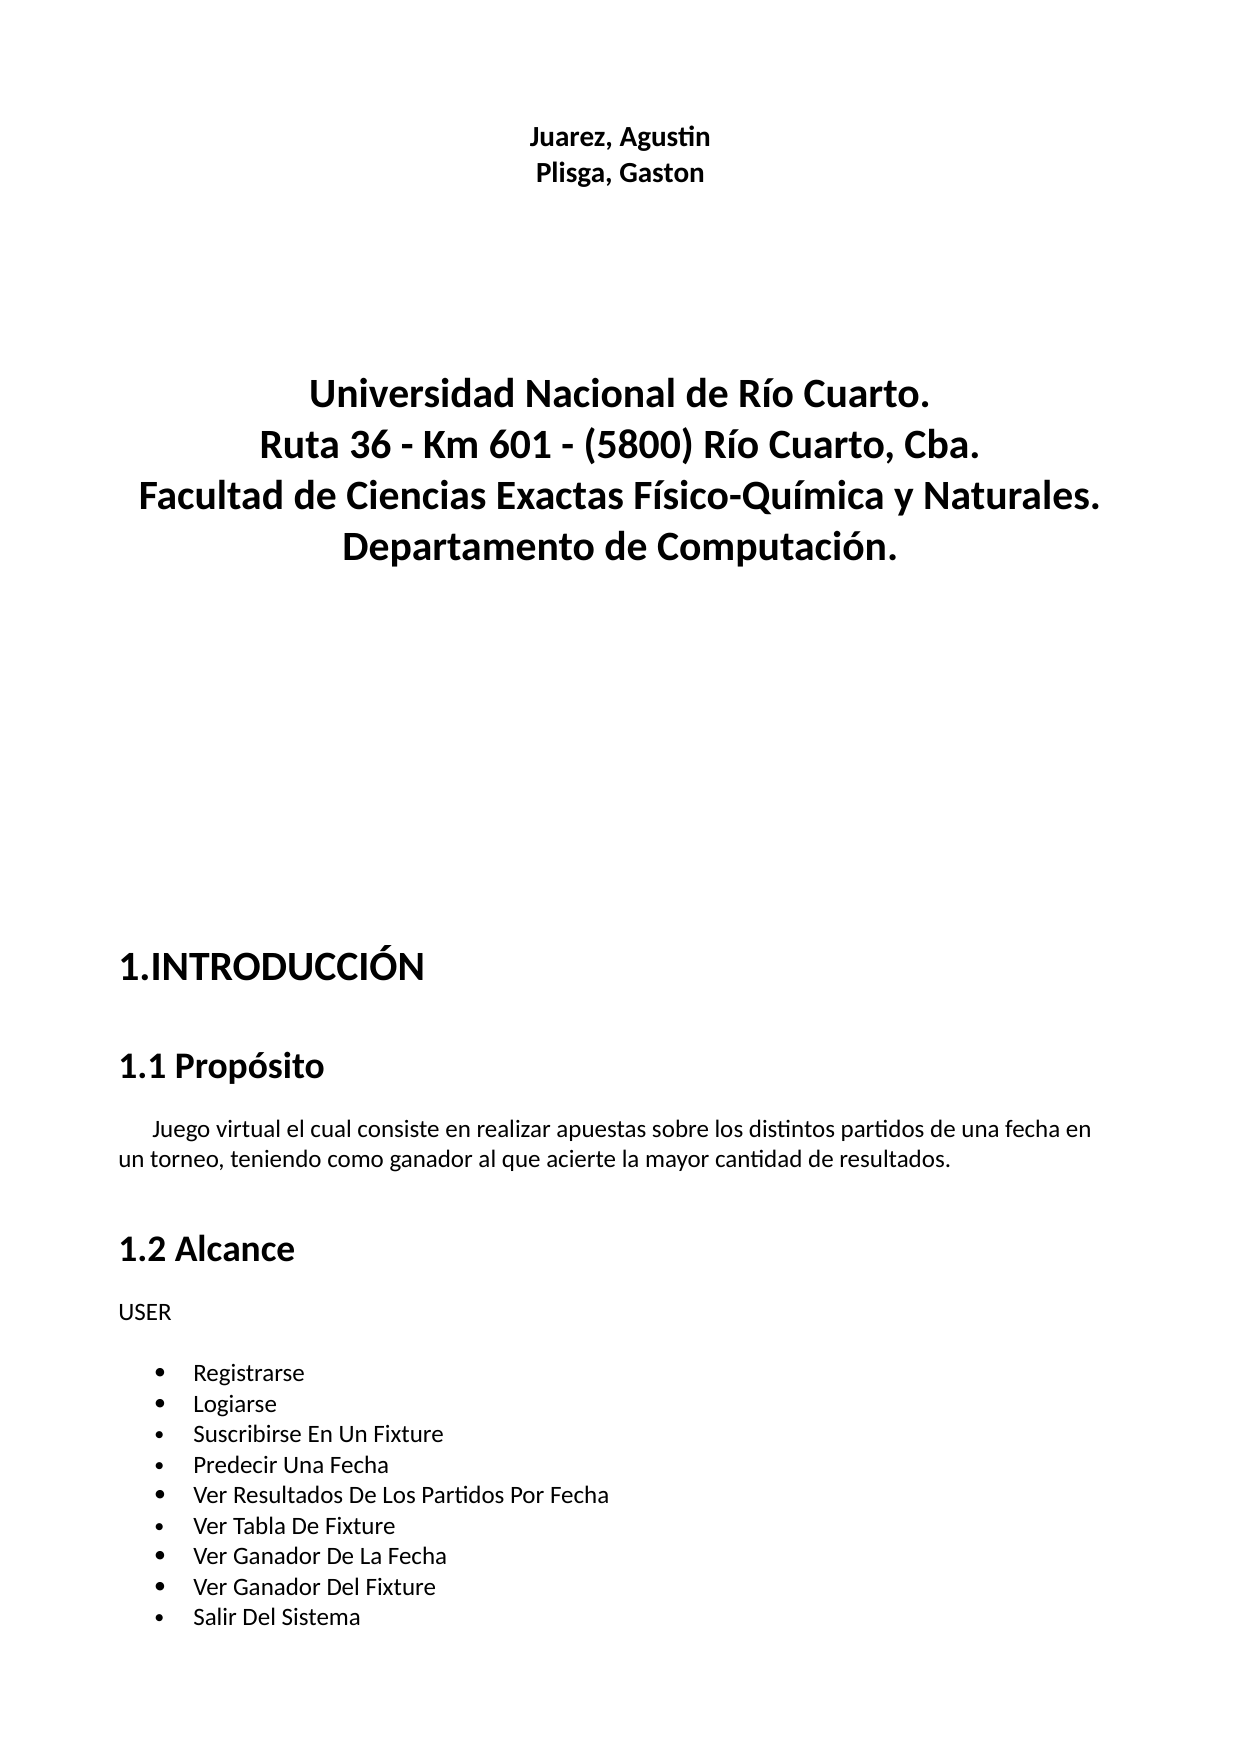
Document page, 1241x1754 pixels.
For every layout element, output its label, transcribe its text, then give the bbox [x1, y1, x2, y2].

text Ruta 36 - Km 601 - (5800) Río Cuarto, Cba. [118, 418, 1122, 469]
list Ver Tabla De Fixture [156, 1510, 1122, 1540]
list Registrarse [156, 1357, 1122, 1388]
text Departamento de Computación. [118, 520, 1122, 571]
text 1.INTRODUCCIÓN [118, 940, 1122, 991]
text Juarez, Agustin [118, 118, 1122, 154]
list Predecir Una Fecha [156, 1449, 1122, 1479]
list Ver Ganador De La Fecha [156, 1540, 1122, 1571]
list Ver Ganador Del Fixture [156, 1571, 1122, 1601]
text Universidad Nacional de Río Cuarto. [118, 367, 1122, 418]
list Suscribirse En Un Fixture [156, 1418, 1122, 1449]
text USER [118, 1296, 1122, 1327]
text 1.2 Alcance [118, 1225, 1122, 1271]
list Ver Resultados De Los Partidos Por Fecha [156, 1479, 1122, 1510]
text Juego virtual el cual consiste en realizar apuestas sobre los distintos partidos de una fecha en un torneo, teniendo como ganador al que acierte la mayor cantidad de resultados. [118, 1113, 1122, 1174]
text Facultad de Ciencias Exactas Físico-Química y Naturales. [118, 469, 1122, 520]
list Salir Del Sistema [156, 1601, 1122, 1632]
text 1.1 Propósito [118, 1042, 1122, 1088]
text Plisga, Gaston [118, 154, 1122, 189]
list Logiarse [156, 1388, 1122, 1418]
